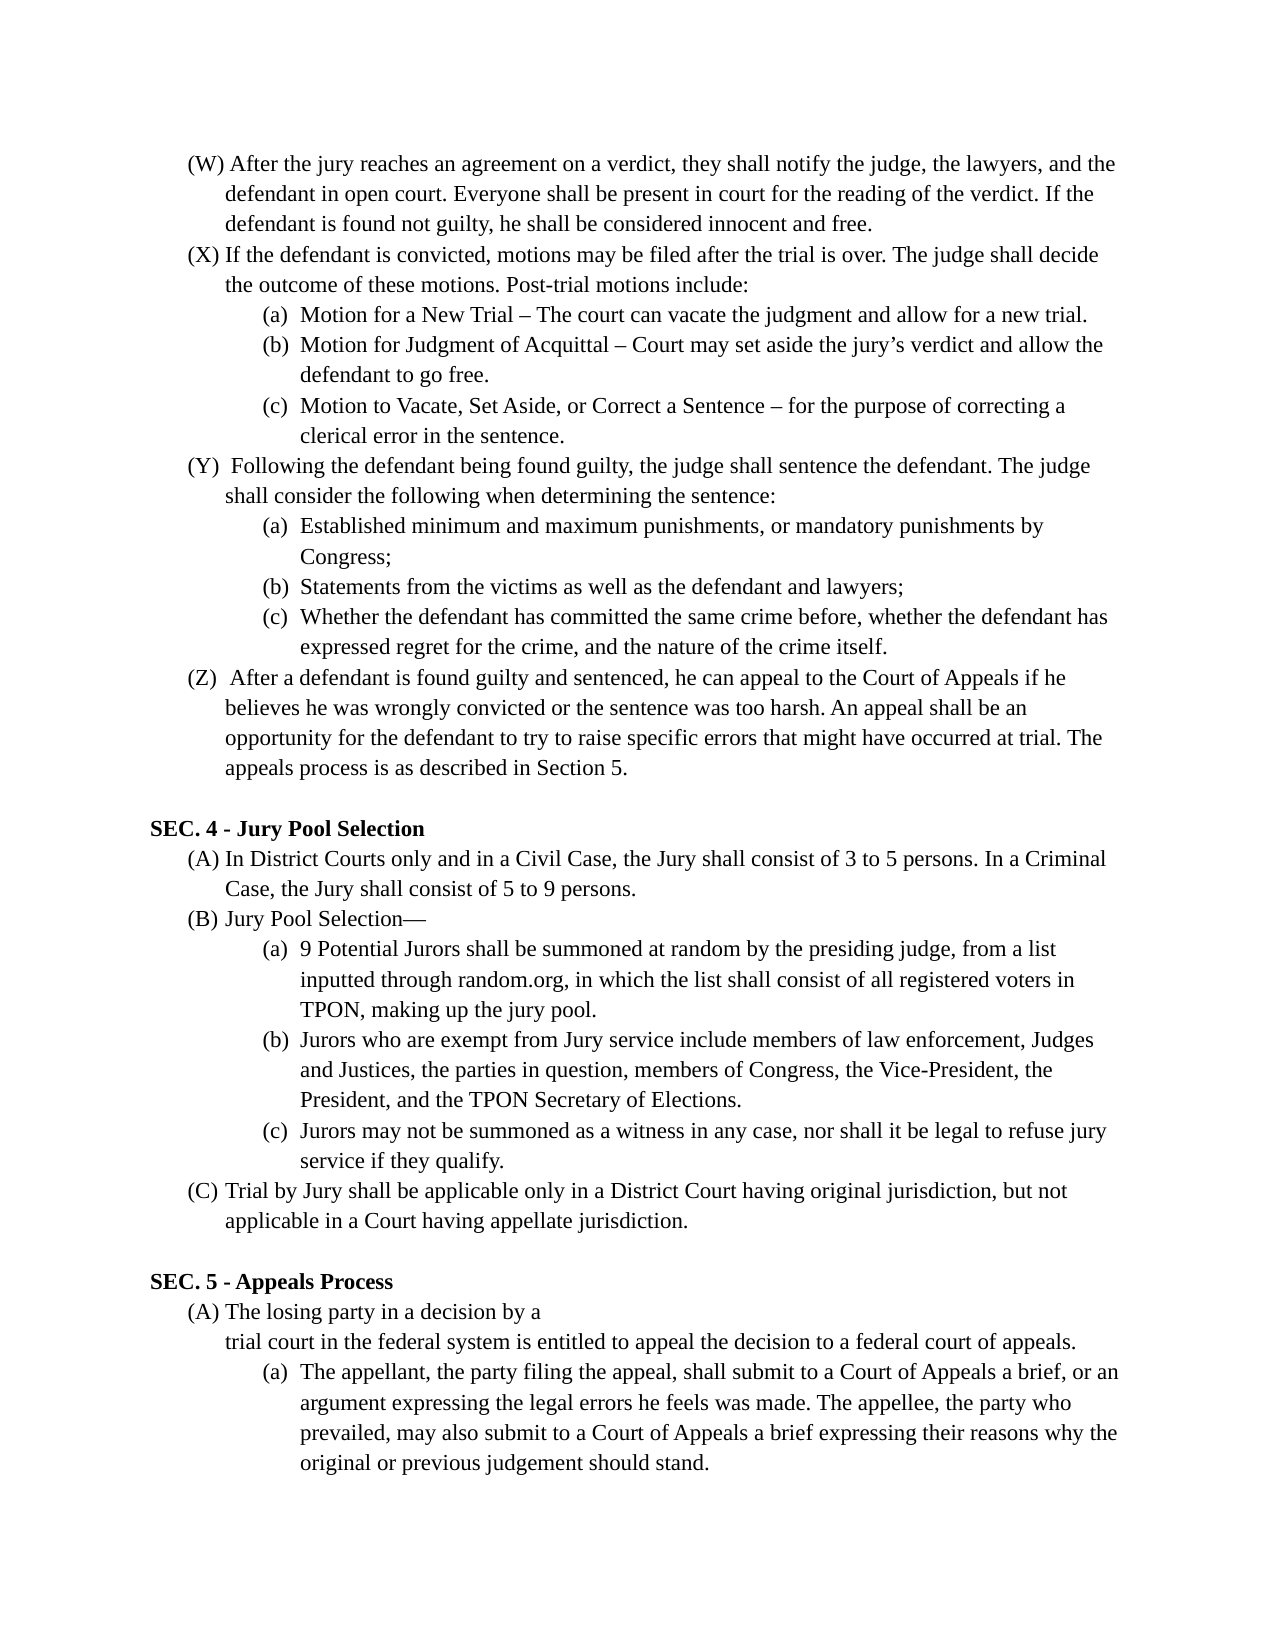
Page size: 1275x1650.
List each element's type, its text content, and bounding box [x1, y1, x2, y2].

list Motion for a New Trial – The court can vacate the judgment and allow for a new trial. [262, 301, 1125, 327]
text SEC. 5 - Appeals Process [150, 1268, 1125, 1294]
list The losing party in a decision by a trial court in the federal system is entitled to appeal the decision to a federal court of appeals. [187, 1298, 1125, 1354]
list If the defendant is convicted, motions may be filed after the trial is over. The judge shall decide the outcome of these motions. Post-trial motions include: [187, 241, 1125, 297]
list After the jury reaches an agreement on a verdict, they shall notify the judge, the lawyers, and the defendant in open court. Everyone shall be present in court for the reading of the verdict. If the defendant is found not guilty, he shall be considered innocent and free. [187, 150, 1125, 237]
list 9 Potential Jurors shall be summoned at random by the presiding judge, from a list inputted through random.org, in which the list shall consist of all registered voters in TPON, making up the jury pool. [262, 935, 1125, 1022]
list After a defendant is found guilty and sentenced, he can appeal to the Court of Appeals if he believes he was wrongly convicted or the sentence was too harsh. An appeal shall be an opportunity for the defendant to try to raise specific errors that might have occurred at trial. The appeals process is as described in Section 5. [187, 663, 1125, 781]
list Motion for Judgment of Acquittal – Court may set aside the jury’s verdict and allow the defendant to go free. [262, 331, 1125, 388]
list Jurors may not be summoned as a witness in any case, nor shall it be legal to refuse jury service if they qualify. [262, 1117, 1125, 1173]
list Whether the defendant has committed the same crime before, whether the defendant has expressed regret for the crime, and the nature of the crime itself. [262, 603, 1125, 660]
list The appellant, the party filing the appeal, shall submit to a Court of Appeals a brief, or an argument expressing the legal errors he feels was made. The appellee, the party who prevailed, may also submit to a Court of Appeals a brief expressing their reasons why the original or previous judgement should stand. [262, 1358, 1125, 1475]
list Motion to Vacate, Set Aside, or Correct a Sentence – for the purpose of correcting a clerical error in the sentence. [262, 392, 1125, 448]
list Following the defendant being found guilty, the judge shall sentence the defendant. The judge shall consider the following when determining the sentence: [187, 452, 1125, 509]
text SEC. 4 - Jury Pool Selection [150, 814, 1125, 841]
list Statements from the victims as well as the defendant and lawyers; [262, 573, 1125, 599]
list In District Courts only and in a Civil Case, the Jury shall consist of 3 to 5 persons. In a Criminal Case, the Jury shall consist of 5 to 9 persons. [187, 845, 1125, 901]
list Jurors who are exempt from Jury service include members of law enforcement, Judges and Justices, the parties in question, members of Congress, the Vice-President, the President, and the TPON Secretary of Elections. [262, 1026, 1125, 1113]
list Trial by Jury shall be applicable only in a District Court having original jurisdiction, but not applicable in a Court having appellate jurisdiction. [187, 1177, 1125, 1234]
list Jury Pool Selection— [187, 905, 1125, 932]
list Established minimum and maximum punishments, or mandatory punishments by Congress; [262, 512, 1125, 569]
